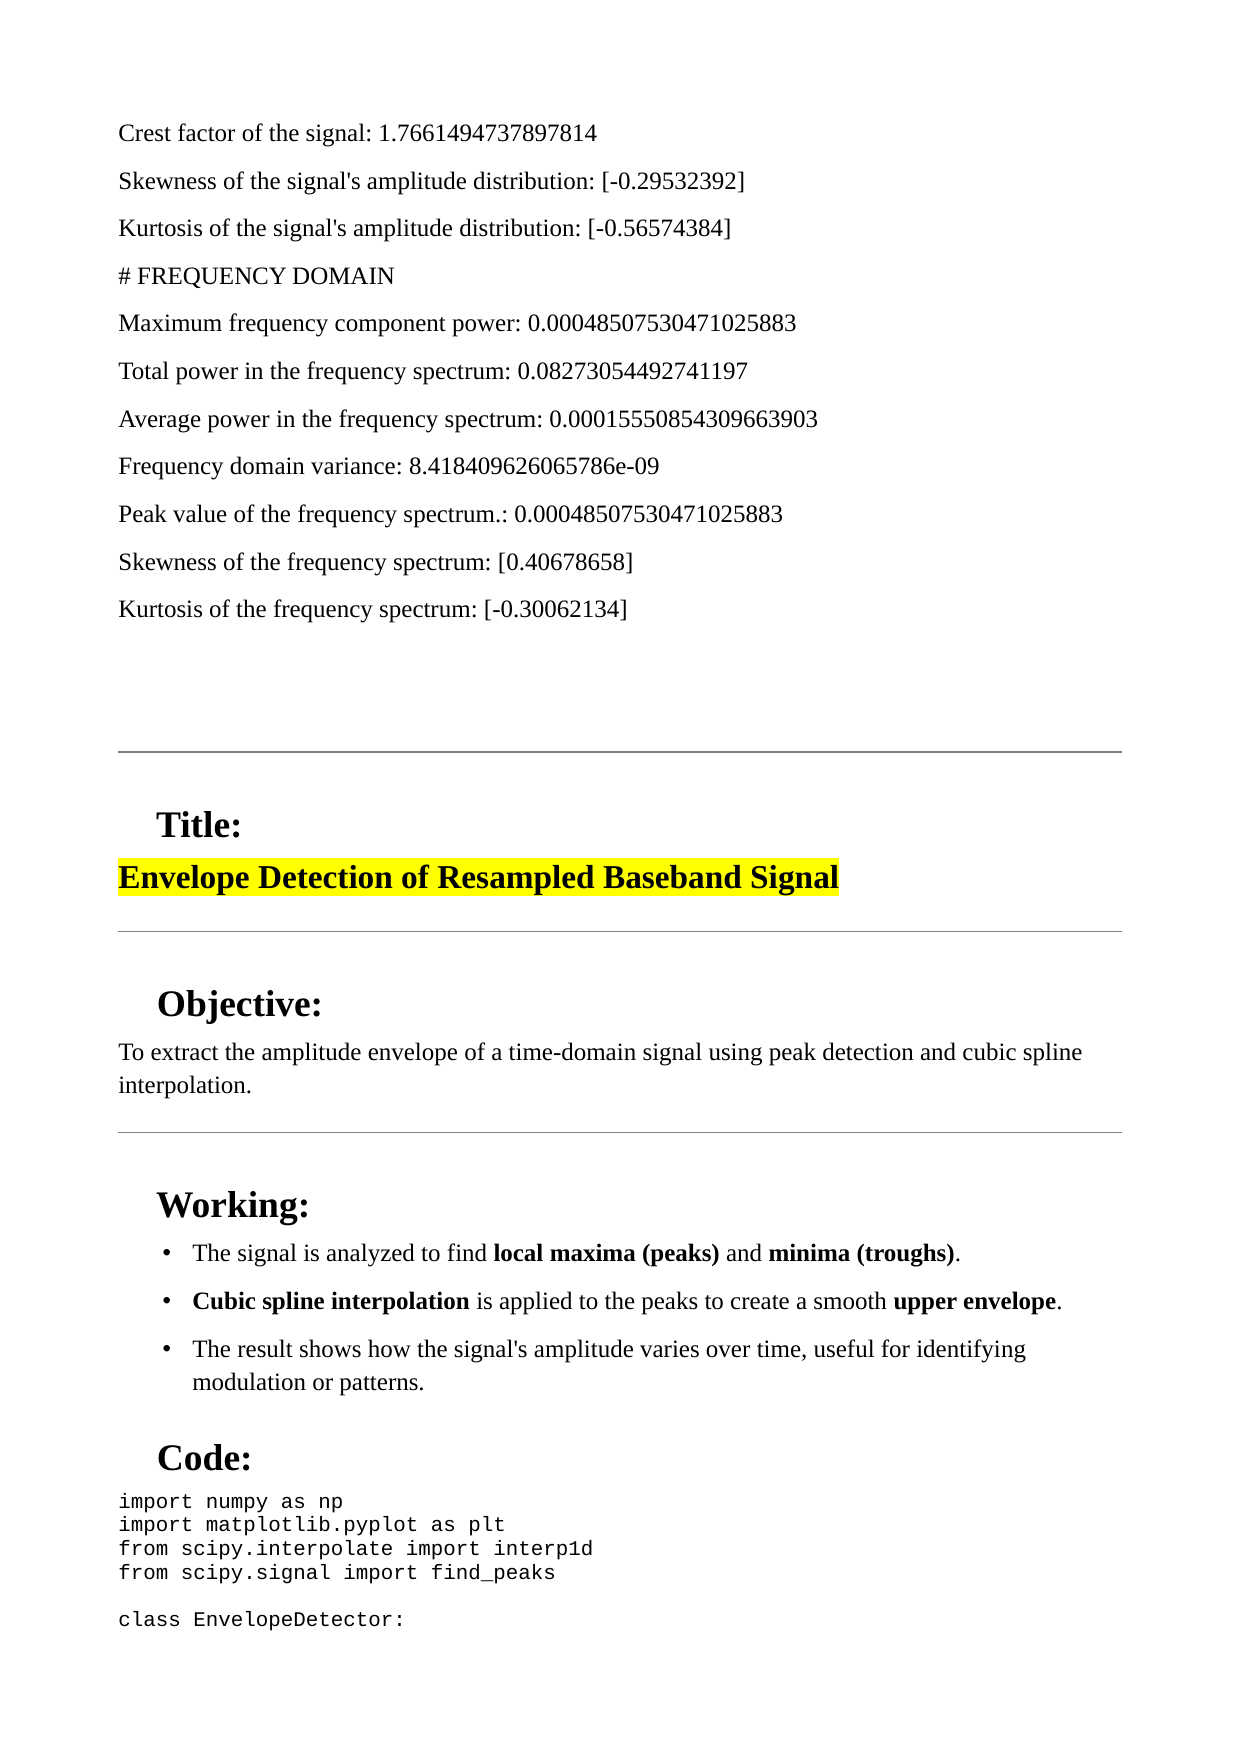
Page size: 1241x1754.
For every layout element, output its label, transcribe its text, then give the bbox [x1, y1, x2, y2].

subtitle 📄 Title: [118, 802, 1122, 845]
text import numpy as np [118, 1491, 1122, 1514]
text Crest factor of the signal: 1.7661494737897814 [118, 118, 1122, 147]
text Envelope Detection of Resampled Baseband Signal [118, 858, 1122, 896]
text Average power in the frequency spectrum: 0.00015550854309663903 [118, 404, 1122, 432]
text # FREQUENCY DOMAIN [118, 261, 1122, 290]
text Frequency domain variance: 8.418409626065786e-09 [118, 451, 1122, 480]
subtitle 🧠 Code: [118, 1435, 1122, 1478]
text Maximum frequency component power: 0.00048507530471025883 [118, 308, 1122, 337]
subtitle 🔧 Working: [118, 1183, 1122, 1226]
subtitle 🎯 Objective: [118, 981, 1122, 1024]
text from scipy.signal import find_peaks [118, 1562, 1122, 1585]
list Cubic spline interpolation is applied to the peaks to create a smooth upper envelope. [162, 1286, 1122, 1315]
text Total power in the frequency spectrum: 0.08273054492741197 [118, 356, 1122, 385]
text class EnvelopeDetector: [118, 1609, 1122, 1633]
text Peak value of the frequency spectrum.: 0.00048507530471025883 [118, 499, 1122, 528]
list The result shows how the signal's amplitude varies over time, useful for identifying modulation or patterns. [162, 1334, 1122, 1395]
text Kurtosis of the frequency spectrum: [-0.30062134] [118, 594, 1122, 623]
text Skewness of the signal's amplitude distribution: [-0.29532392] [118, 166, 1122, 194]
text import matplotlib.pyplot as plt [118, 1514, 1122, 1538]
text Kurtosis of the signal's amplitude distribution: [-0.56574384] [118, 213, 1122, 242]
text from scipy.interpolate import interp1d [118, 1538, 1122, 1562]
list The signal is analyzed to find local maxima (peaks) and minima (troughs). [162, 1238, 1122, 1267]
text To extract the amplitude envelope of a time-domain signal using peak detection and cubic spline interpolation. [118, 1037, 1122, 1099]
text Skewness of the frequency spectrum: [0.40678658] [118, 547, 1122, 575]
